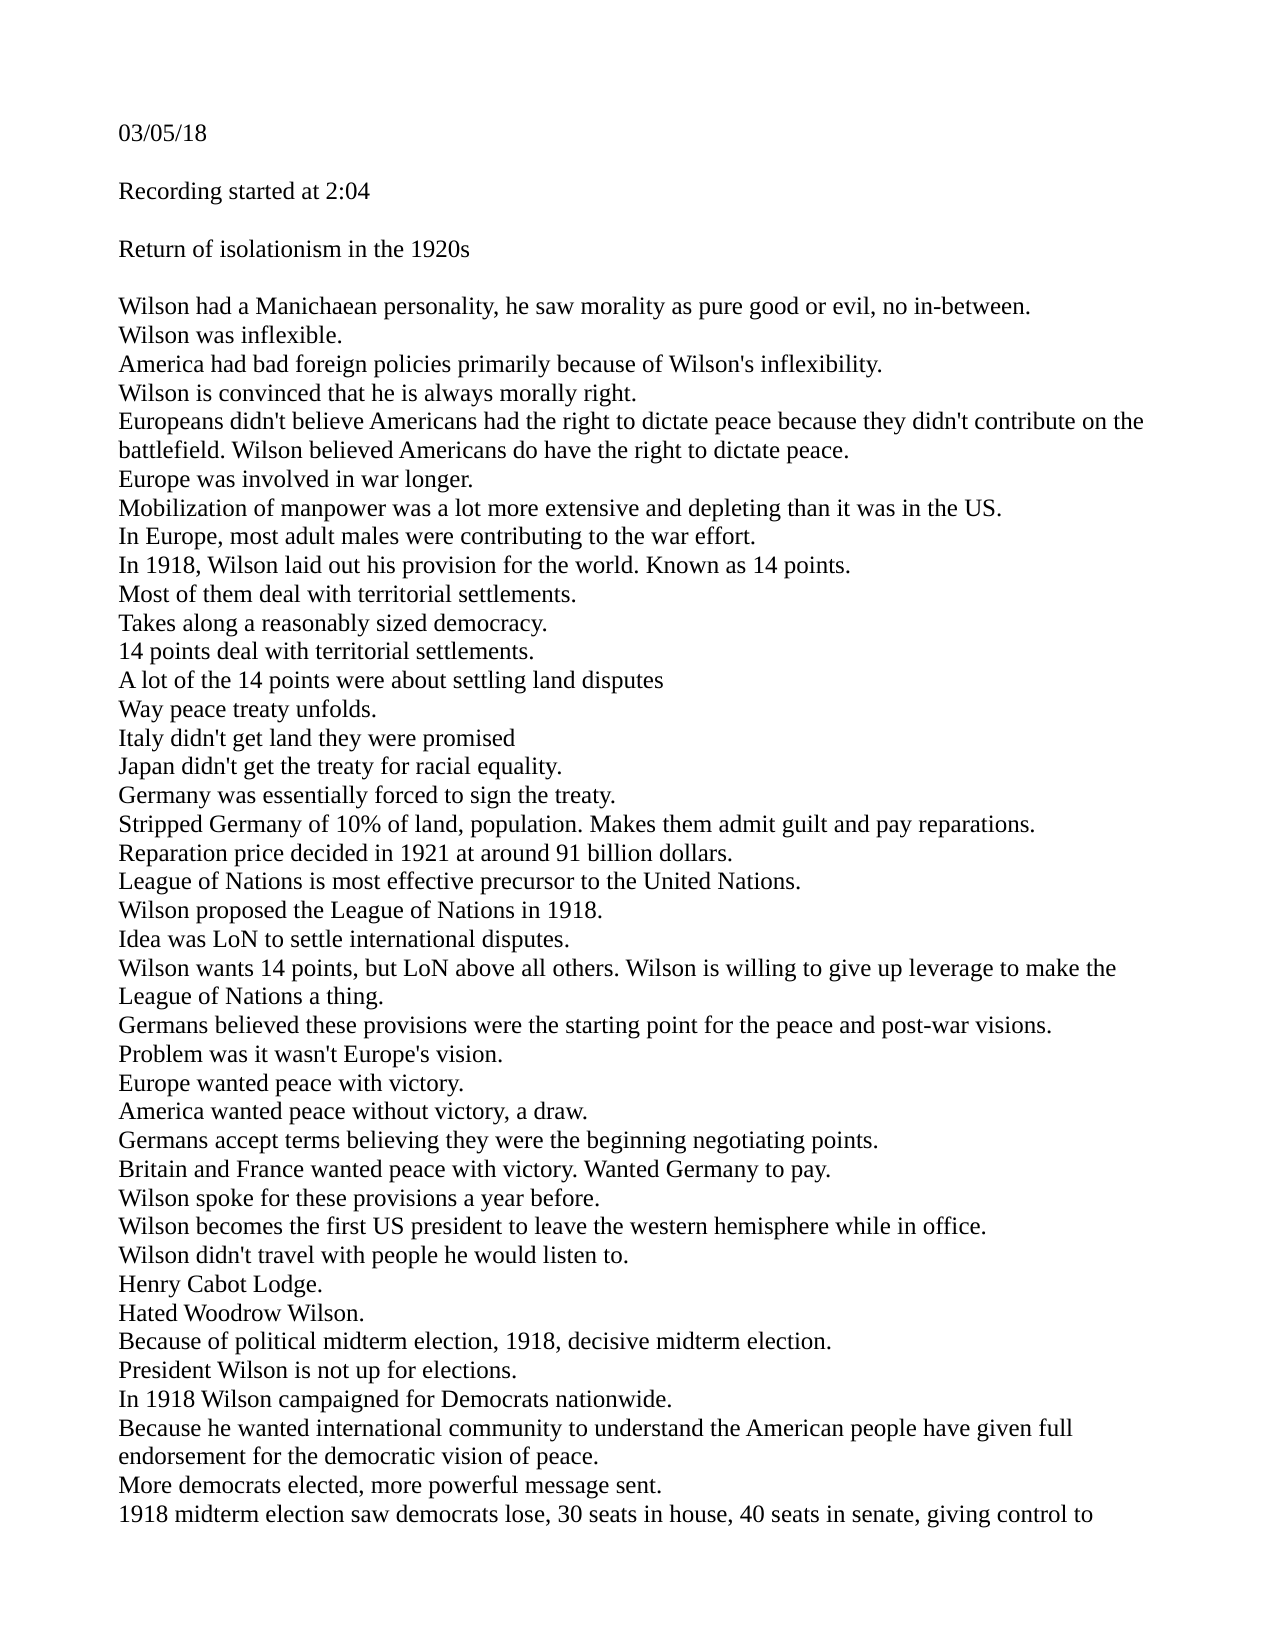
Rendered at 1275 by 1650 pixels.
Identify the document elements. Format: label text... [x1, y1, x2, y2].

text Wilson was inflexible. [118, 320, 1157, 349]
text Stripped Germany of 10% of land, population. Makes them admit guilt and pay reparations. [118, 809, 1157, 838]
text Italy didn't get land they were promised [118, 723, 1157, 751]
text 14 points deal with territorial settlements. [118, 636, 1157, 665]
text Return of isolationism in the 1920s [118, 234, 1157, 263]
text Because of political midterm election, 1918, decisive midterm election. [118, 1326, 1157, 1355]
text A lot of the 14 points were about settling land disputes [118, 665, 1157, 694]
text Reparation price decided in 1921 at around 91 billion dollars. [118, 838, 1157, 866]
text Europeans didn't believe Americans had the right to dictate peace because they didn't contribute on the battlefield. Wilson believed Americans do have the right to dictate peace. [118, 406, 1157, 464]
text Britain and France wanted peace with victory. Wanted Germany to pay. [118, 1154, 1157, 1183]
text Wilson wants 14 points, but LoN above all others. Wilson is willing to give up leverage to make the League of Nations a thing. [118, 953, 1157, 1010]
text America had bad foreign policies primarily because of Wilson's inflexibility. [118, 349, 1157, 378]
text Wilson had a Manichaean personality, he saw morality as pure good or evil, no in-between. [118, 291, 1157, 320]
text Takes along a reasonably sized democracy. [118, 608, 1157, 636]
text Henry Cabot Lodge. [118, 1269, 1157, 1298]
text Problem was it wasn't Europe's vision. [118, 1039, 1157, 1068]
text America wanted peace without victory, a draw. [118, 1096, 1157, 1125]
text Wilson proposed the League of Nations in 1918. [118, 895, 1157, 924]
text Europe was involved in war longer. [118, 464, 1157, 493]
text Most of them deal with territorial settlements. [118, 579, 1157, 608]
text 1918 midterm election saw democrats lose, 30 seats in house, 40 seats in senate, giving control to [118, 1499, 1157, 1528]
text Germans believed these provisions were the starting point for the peace and post-war visions. [118, 1010, 1157, 1039]
text Wilson spoke for these provisions a year before. [118, 1183, 1157, 1211]
text Japan didn't get the treaty for racial equality. [118, 751, 1157, 780]
text Germany was essentially forced to sign the treaty. [118, 780, 1157, 809]
text Europe wanted peace with victory. [118, 1068, 1157, 1096]
text In Europe, most adult males were contributing to the war effort. [118, 521, 1157, 550]
text Mobilization of manpower was a lot more extensive and depleting than it was in the US. [118, 493, 1157, 521]
text League of Nations is most effective precursor to the United Nations. [118, 866, 1157, 895]
text Hated Woodrow Wilson. [118, 1298, 1157, 1326]
text President Wilson is not up for elections. [118, 1355, 1157, 1384]
text More democrats elected, more powerful message sent. [118, 1470, 1157, 1499]
text Wilson is convinced that he is always morally right. [118, 378, 1157, 406]
text In 1918 Wilson campaigned for Democrats nationwide. [118, 1384, 1157, 1413]
text Germans accept terms believing they were the beginning negotiating points. [118, 1125, 1157, 1154]
text In 1918, Wilson laid out his provision for the world. Known as 14 points. [118, 550, 1157, 579]
text Recording started at 2:04 [118, 176, 1157, 205]
text Wilson didn't travel with people he would listen to. [118, 1240, 1157, 1269]
text Wilson becomes the first US president to leave the western hemisphere while in office. [118, 1211, 1157, 1240]
text Because he wanted international community to understand the American people have given full endorsement for the democratic vision of peace. [118, 1413, 1157, 1470]
text Idea was LoN to settle international disputes. [118, 924, 1157, 953]
text Way peace treaty unfolds. [118, 694, 1157, 723]
